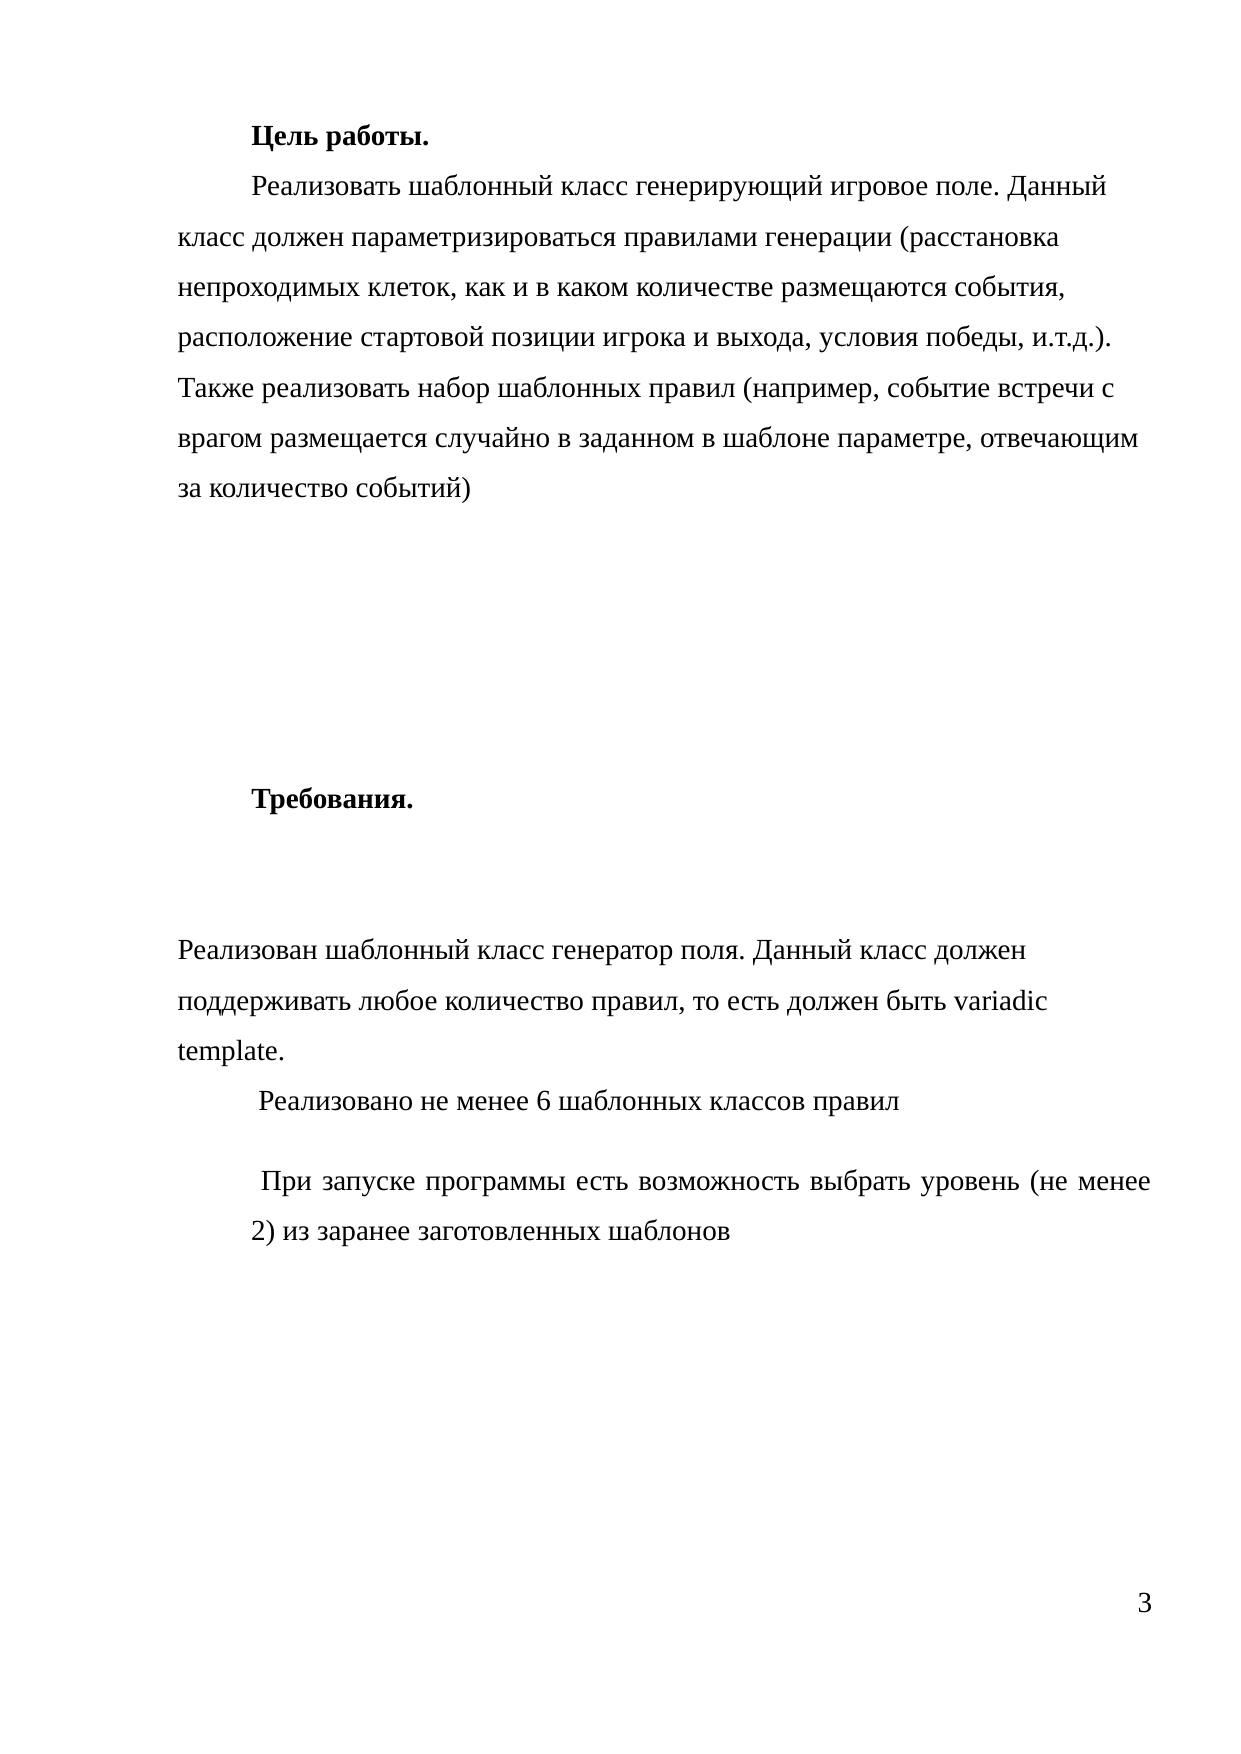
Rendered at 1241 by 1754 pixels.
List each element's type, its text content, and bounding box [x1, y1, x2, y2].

text Реализовать шаблонный класс генерирующий игровое поле. Данный класс должен параметризироваться правилами генерации (расстановка непроходимых клеток, как и в каком количестве размещаются события, расположение стартовой позиции игрока и выхода, условия победы, и.т.д.). Также реализовать набор шаблонных правил (например, событие встречи с врагом размещается случайно в заданном в шаблоне параметре, отвечающим за количество событий) [177, 168, 1152, 504]
list При запуске программы есть возможность выбрать уровень (не менее 2) из заранее заготовленных шаблонов [221, 1163, 1152, 1247]
list Реализовано не менее 6 шаблонных классов правил [221, 1083, 1152, 1117]
text Реализован шаблонный класс генератор поля. Данный класс должен поддерживать любое количество правил, то есть должен быть variadic template. [177, 932, 1152, 1066]
subtitle Цель работы. [177, 118, 1152, 152]
subtitle Требования. [177, 781, 1152, 815]
